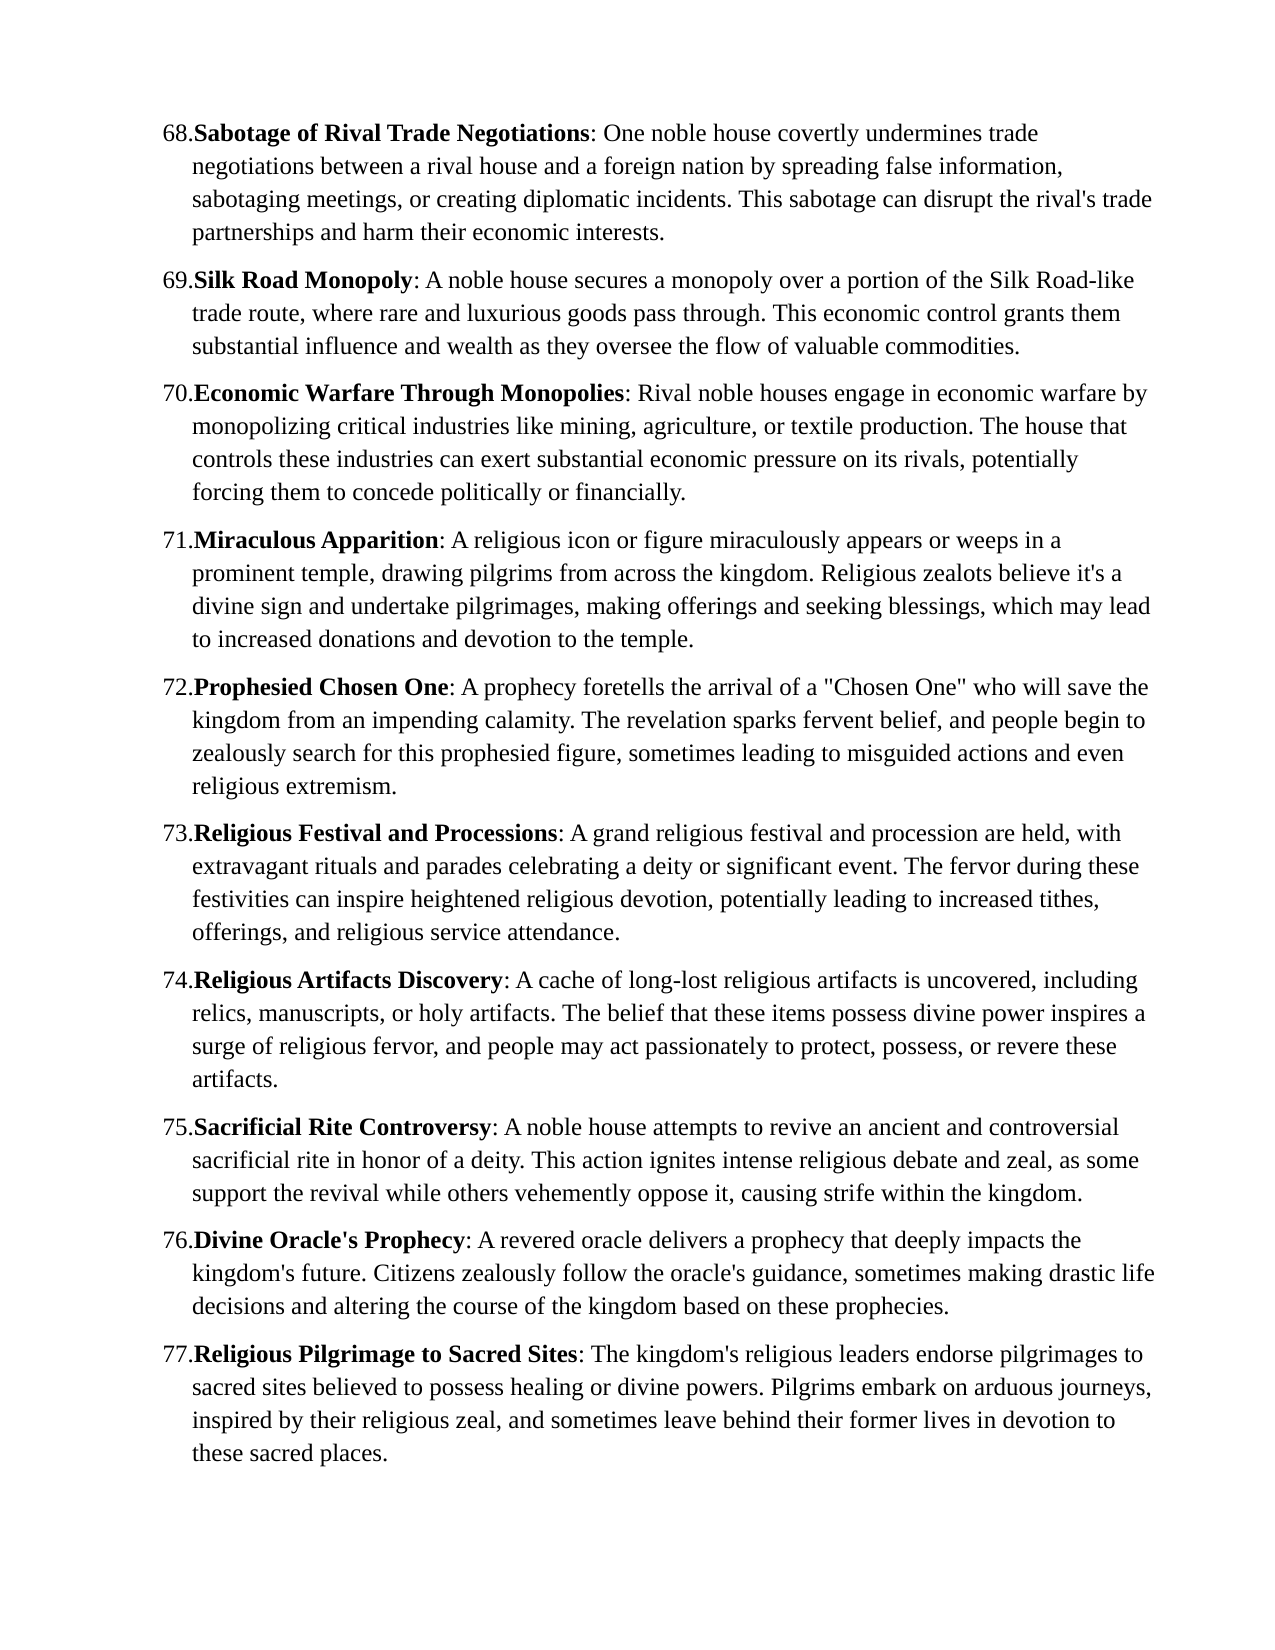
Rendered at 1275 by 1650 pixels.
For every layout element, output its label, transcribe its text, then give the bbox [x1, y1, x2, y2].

list Religious Festival and Processions: A grand religious festival and procession are held, with extravagant rituals and parades celebrating a deity or significant event. The fervor during these festivities can inspire heightened religious devotion, potentially leading to increased tithes, offerings, and religious service attendance. [162, 818, 1157, 946]
list Silk Road Monopoly: A noble house secures a monopoly over a portion of the Silk Road-like trade route, where rare and luxurious goods pass through. This economic control grants them substantial influence and wealth as they oversee the flow of valuable commodities. [162, 265, 1157, 359]
list Divine Oracle's Prophecy: A revered oracle delivers a prophecy that deeply impacts the kingdom's future. Citizens zealously follow the oracle's guidance, sometimes making drastic life decisions and altering the course of the kingdom based on these prophecies. [162, 1225, 1157, 1320]
list Prophesied Chosen One: A prophecy foretells the arrival of a "Chosen One" who will save the kingdom from an impending calamity. The revelation sparks fervent belief, and people begin to zealously search for this prophesied figure, sometimes leading to misguided actions and even religious extremism. [162, 672, 1157, 799]
list Sacrificial Rite Controversy: A noble house attempts to revive an ancient and controversial sacrificial rite in honor of a deity. This action ignites intense religious debate and zeal, as some support the revival while others vehemently oppose it, causing strife within the kingdom. [162, 1112, 1157, 1207]
list Religious Pilgrimage to Sacred Sites: The kingdom's religious leaders endorse pilgrimages to sacred sites believed to possess healing or divine powers. Pilgrims embark on arduous journeys, inspired by their religious zeal, and sometimes leave behind their former lives in devotion to these sacred places. [162, 1339, 1157, 1467]
list Religious Artifacts Discovery: A cache of long-lost religious artifacts is uncovered, including relics, manuscripts, or holy artifacts. The belief that these items possess divine power inspires a surge of religious fervor, and people may act passionately to protect, possess, or revere these artifacts. [162, 965, 1157, 1093]
list Sabotage of Rival Trade Negotiations: One noble house covertly undermines trade negotiations between a rival house and a foreign nation by spreading false information, sabotaging meetings, or creating diplomatic incidents. This sabotage can disrupt the rival's trade partnerships and harm their economic interests. [162, 118, 1157, 246]
list Miraculous Apparition: A religious icon or figure miraculously appears or weeps in a prominent temple, drawing pilgrims from across the kingdom. Religious zealots believe it's a divine sign and undertake pilgrimages, making offerings and seeking blessings, which may lead to increased donations and devotion to the temple. [162, 525, 1157, 653]
list Economic Warfare Through Monopolies: Rival noble houses engage in economic warfare by monopolizing critical industries like mining, agriculture, or textile production. The house that controls these industries can exert substantial economic pressure on its rivals, potentially forcing them to concede politically or financially. [162, 378, 1157, 506]
